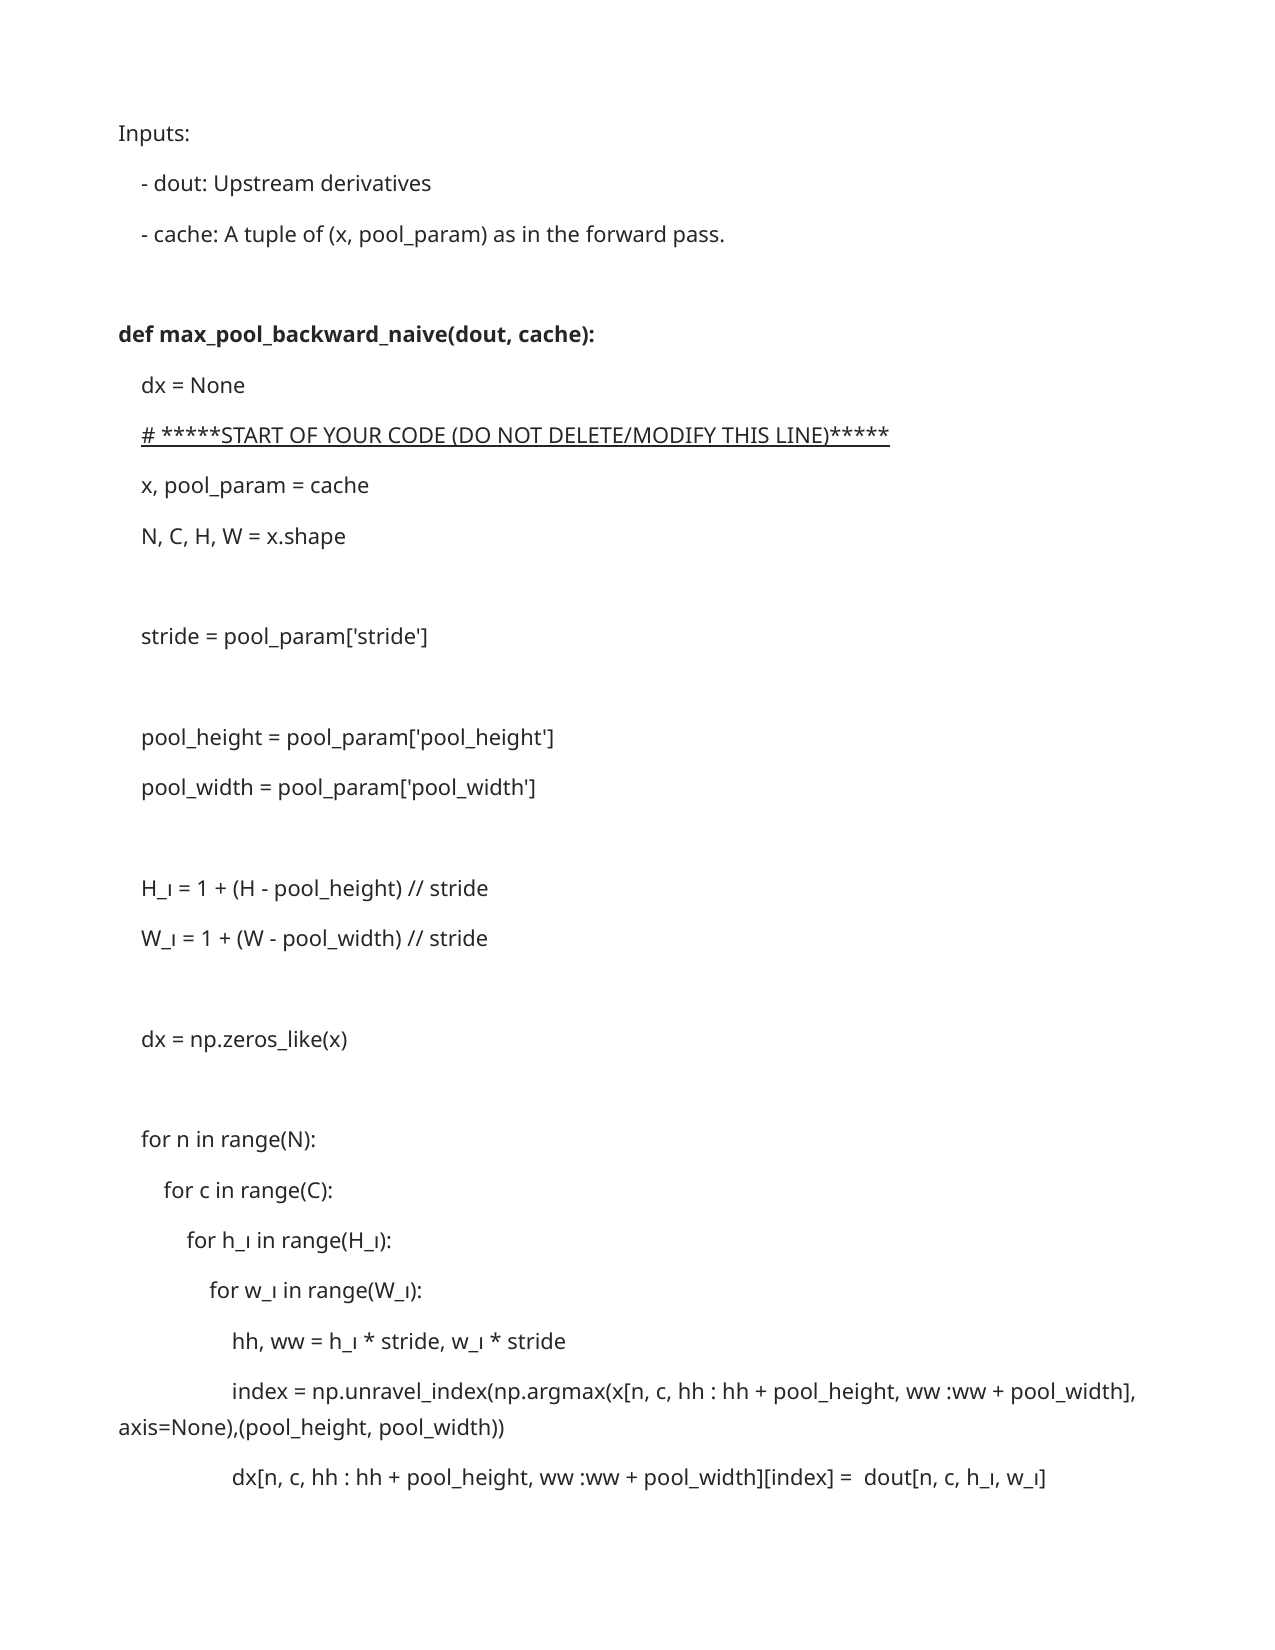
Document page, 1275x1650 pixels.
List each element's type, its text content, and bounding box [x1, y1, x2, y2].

text dx[n, c, hh : hh + pool_height, ww :ww + pool_width][index] = dout[n, c, h_ı, w_ı] [118, 1462, 1157, 1492]
text for n in range(N): [118, 1124, 1157, 1154]
text for h_ı in range(H_ı): [118, 1225, 1157, 1255]
text - cache: A tuple of (x, pool_param) as in the forward pass. [118, 219, 1157, 248]
text x, pool_param = cache [118, 470, 1157, 500]
text W_ı = 1 + (W - pool_width) // stride [118, 923, 1157, 953]
text def max_pool_backward_naive(dout, cache): [118, 319, 1157, 349]
text dx = None [118, 370, 1157, 399]
text Inputs: [118, 118, 1157, 148]
text dx = np.zeros_like(x) [118, 1024, 1157, 1053]
text hh, ww = h_ı * stride, w_ı * stride [118, 1326, 1157, 1355]
text index = np.unravel_index(np.argmax(x[n, c, hh : hh + pool_height, ww :ww + pool_width], axis=None),(pool_height, pool_width)) [118, 1376, 1157, 1441]
text for c in range(C): [118, 1175, 1157, 1204]
text H_ı = 1 + (H - pool_height) // stride [118, 873, 1157, 903]
text # *****START OF YOUR CODE (DO NOT DELETE/MODIFY THIS LINE)***** [118, 420, 1157, 450]
text - dout: Upstream derivatives [118, 168, 1157, 198]
text for w_ı in range(W_ı): [118, 1275, 1157, 1305]
text stride = pool_param['stride'] [118, 621, 1157, 651]
text pool_width = pool_param['pool_width'] [118, 772, 1157, 802]
text pool_height = pool_param['pool_height'] [118, 722, 1157, 752]
text N, C, H, W = x.shape [118, 521, 1157, 550]
